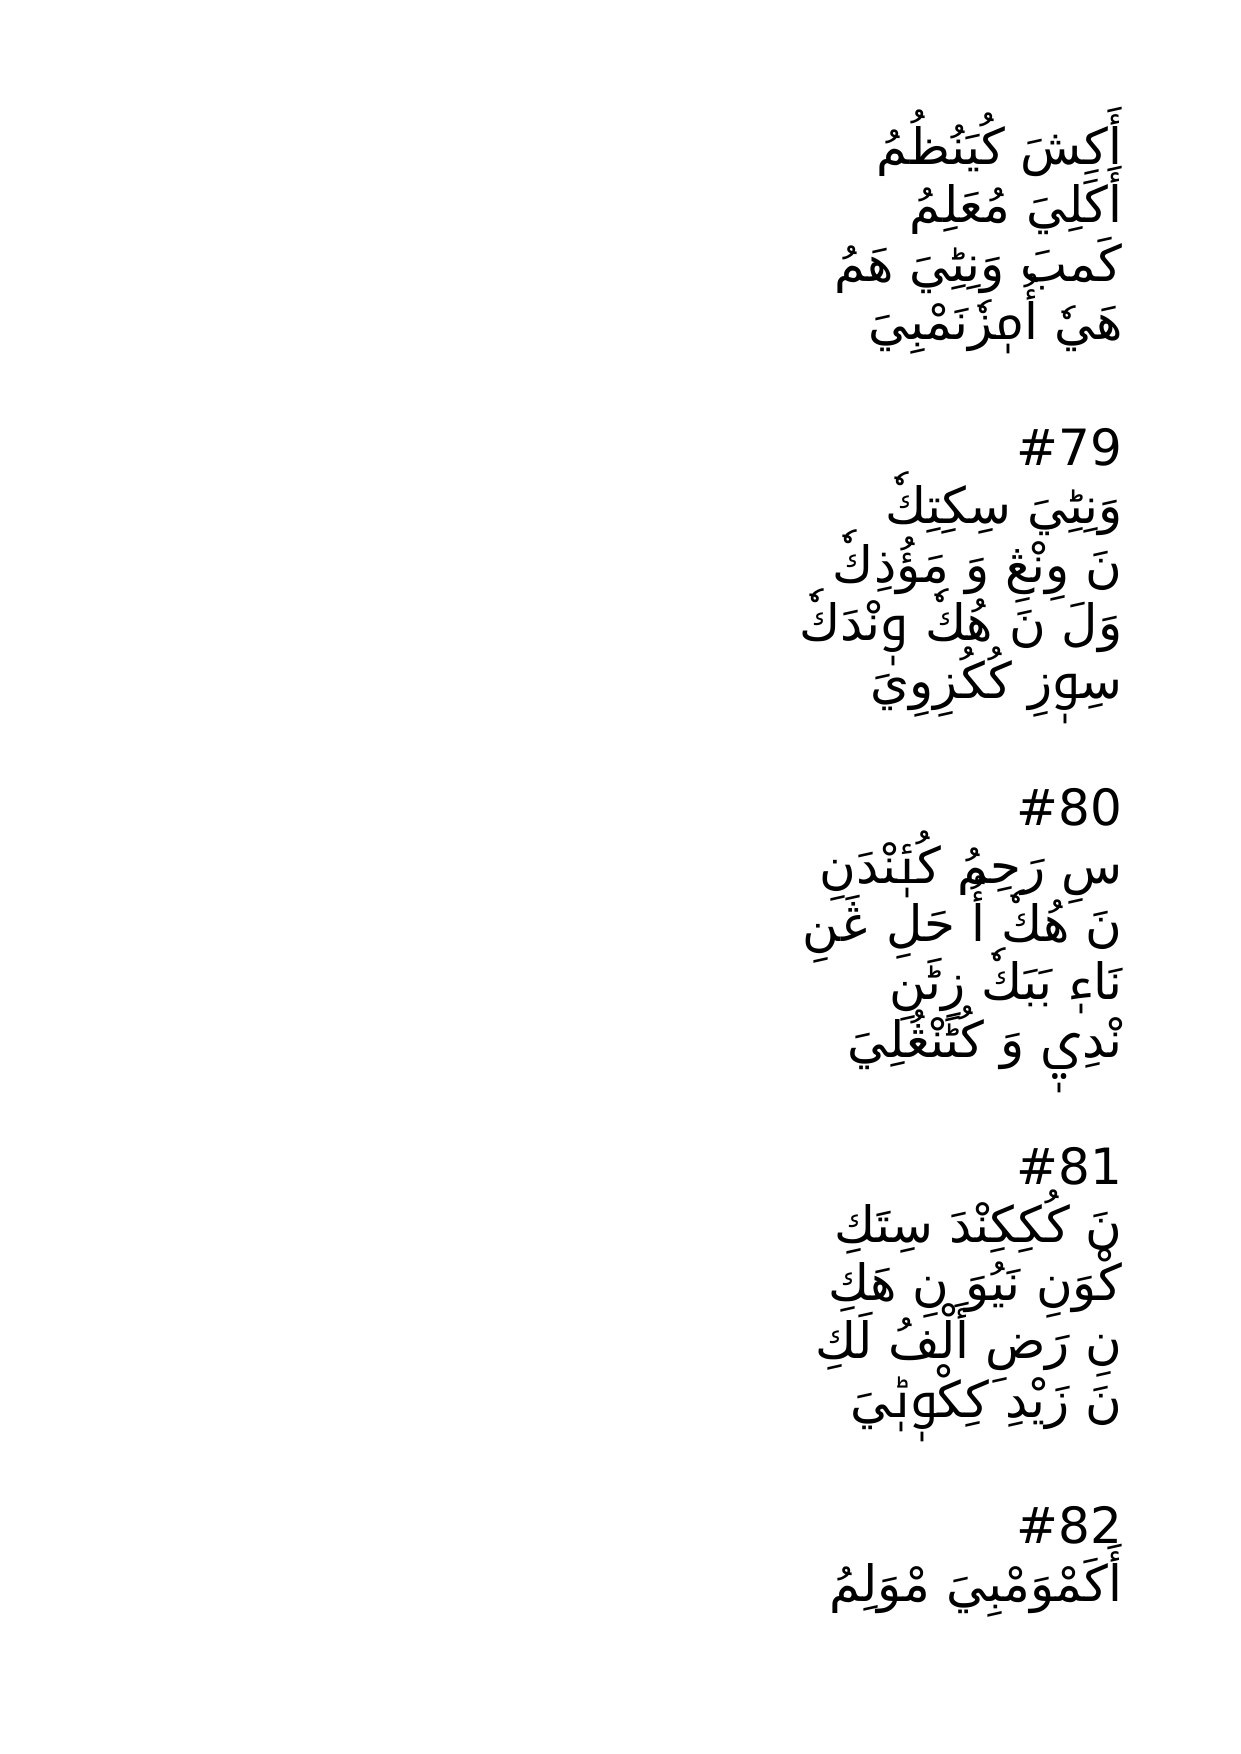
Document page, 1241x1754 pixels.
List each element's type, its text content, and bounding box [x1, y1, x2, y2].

text #79 [118, 419, 1122, 477]
text أَكِشَ كُيَنُظُمُ [118, 118, 1122, 176]
text سِوٖزِ كُكُزِوِيَ [118, 652, 1122, 710]
text أَكَمْوَمْبِيَ مْوَلِمُ [118, 1555, 1122, 1613]
text أَكَلِيَ مُعَلِمُ [118, 176, 1122, 234]
text وَلَ نَ هُكٗ وٖنْدَكٗ [118, 594, 1122, 652]
text هَيٗ أُمٖزٗنَمْبِيَ [118, 293, 1122, 351]
text #80 [118, 778, 1122, 837]
text كَمبَ وَنِٹِيَ هَمُ [118, 234, 1122, 293]
text نِ رَضِ أَلْفُ لَكِ [118, 1312, 1122, 1371]
text #81 [118, 1138, 1122, 1196]
text كْوَنِ نَيُوَ نِ هَكِ [118, 1254, 1122, 1312]
text نَ كُكِكِنْدَ سِتَكِ [118, 1196, 1122, 1254]
text وَنِٹِيَ سِكِتِكٗ [118, 477, 1122, 536]
text #82 [118, 1497, 1122, 1555]
text نْدِيٖ وَ كُٹَنْڠُلِيَ [118, 1011, 1122, 1069]
text نَ زَيْدِ كِكْوٖٹٖيَ [118, 1371, 1122, 1429]
text نَاءٖ بَبَكٗ زِٹَنِ [118, 953, 1122, 1011]
text نَ وِنْڠِ وَ مَؤُذِكٗ [118, 536, 1122, 594]
text سِ رَحِمُ كُئٖنْدَنِ [118, 837, 1122, 895]
text نَ هُكٗ أُ حَلِ ڠَنِ [118, 895, 1122, 953]
